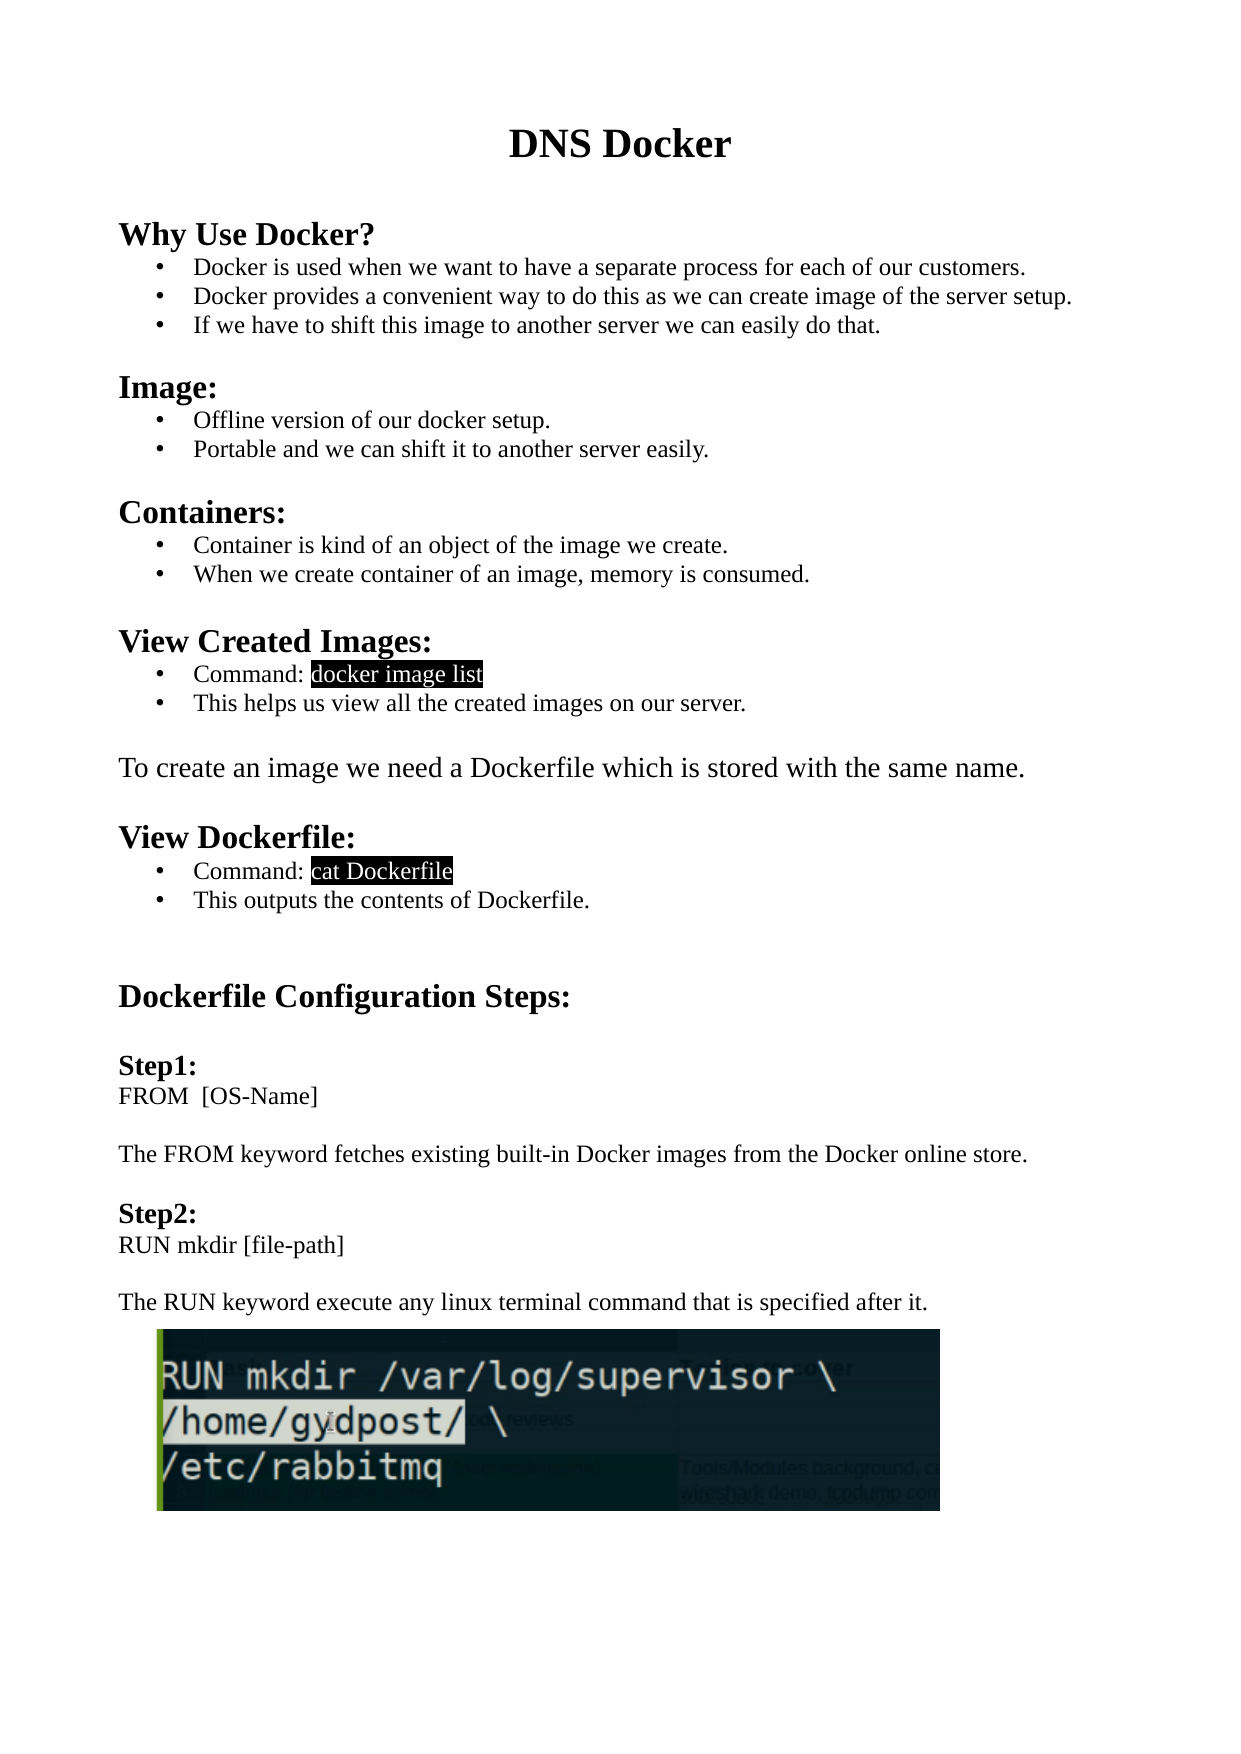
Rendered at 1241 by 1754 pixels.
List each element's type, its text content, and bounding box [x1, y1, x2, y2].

text FROM [OS-Name] [118, 1081, 1122, 1110]
list Portable and we can shift it to another server easily. [156, 434, 1122, 463]
list Command: cat Dockerfile [156, 856, 1122, 885]
list This helps us view all the created images on our server. [156, 688, 1122, 717]
text Dockerfile Configuration Steps: [118, 976, 1122, 1014]
list Command: docker image list [156, 659, 1122, 688]
picture [154, 1329, 940, 1511]
text The FROM keyword fetches existing built-in Docker images from the Docker online store. [118, 1139, 1122, 1167]
text View Created Images: [118, 621, 1122, 659]
list When we create container of an image, memory is consumed. [156, 559, 1122, 588]
list If we have to shift this image to another server we can easily do that. [156, 310, 1122, 338]
text Image: [118, 367, 1122, 406]
text DNS Docker [118, 118, 1122, 166]
text RUN mkdir [file-path] [118, 1230, 1122, 1258]
list Offline version of our docker setup. [156, 406, 1122, 434]
text To create an image we need a Dockerfile which is stored with the same name. [118, 751, 1122, 784]
text View Dockerfile: [118, 818, 1122, 856]
text Step2: [118, 1196, 1122, 1230]
text Why Use Docker? [118, 214, 1122, 252]
list This outputs the contents of Dockerfile. [156, 885, 1122, 913]
text The RUN keyword execute any linux terminal command that is specified after it. [118, 1287, 1122, 1316]
list Docker provides a convenient way to do this as we can create image of the server setup. [156, 281, 1122, 310]
list Container is kind of an object of the image we create. [156, 530, 1122, 559]
text Step1: [118, 1048, 1122, 1081]
list Docker is used when we want to have a separate process for each of our customers. [156, 252, 1122, 281]
text Containers: [118, 492, 1122, 530]
